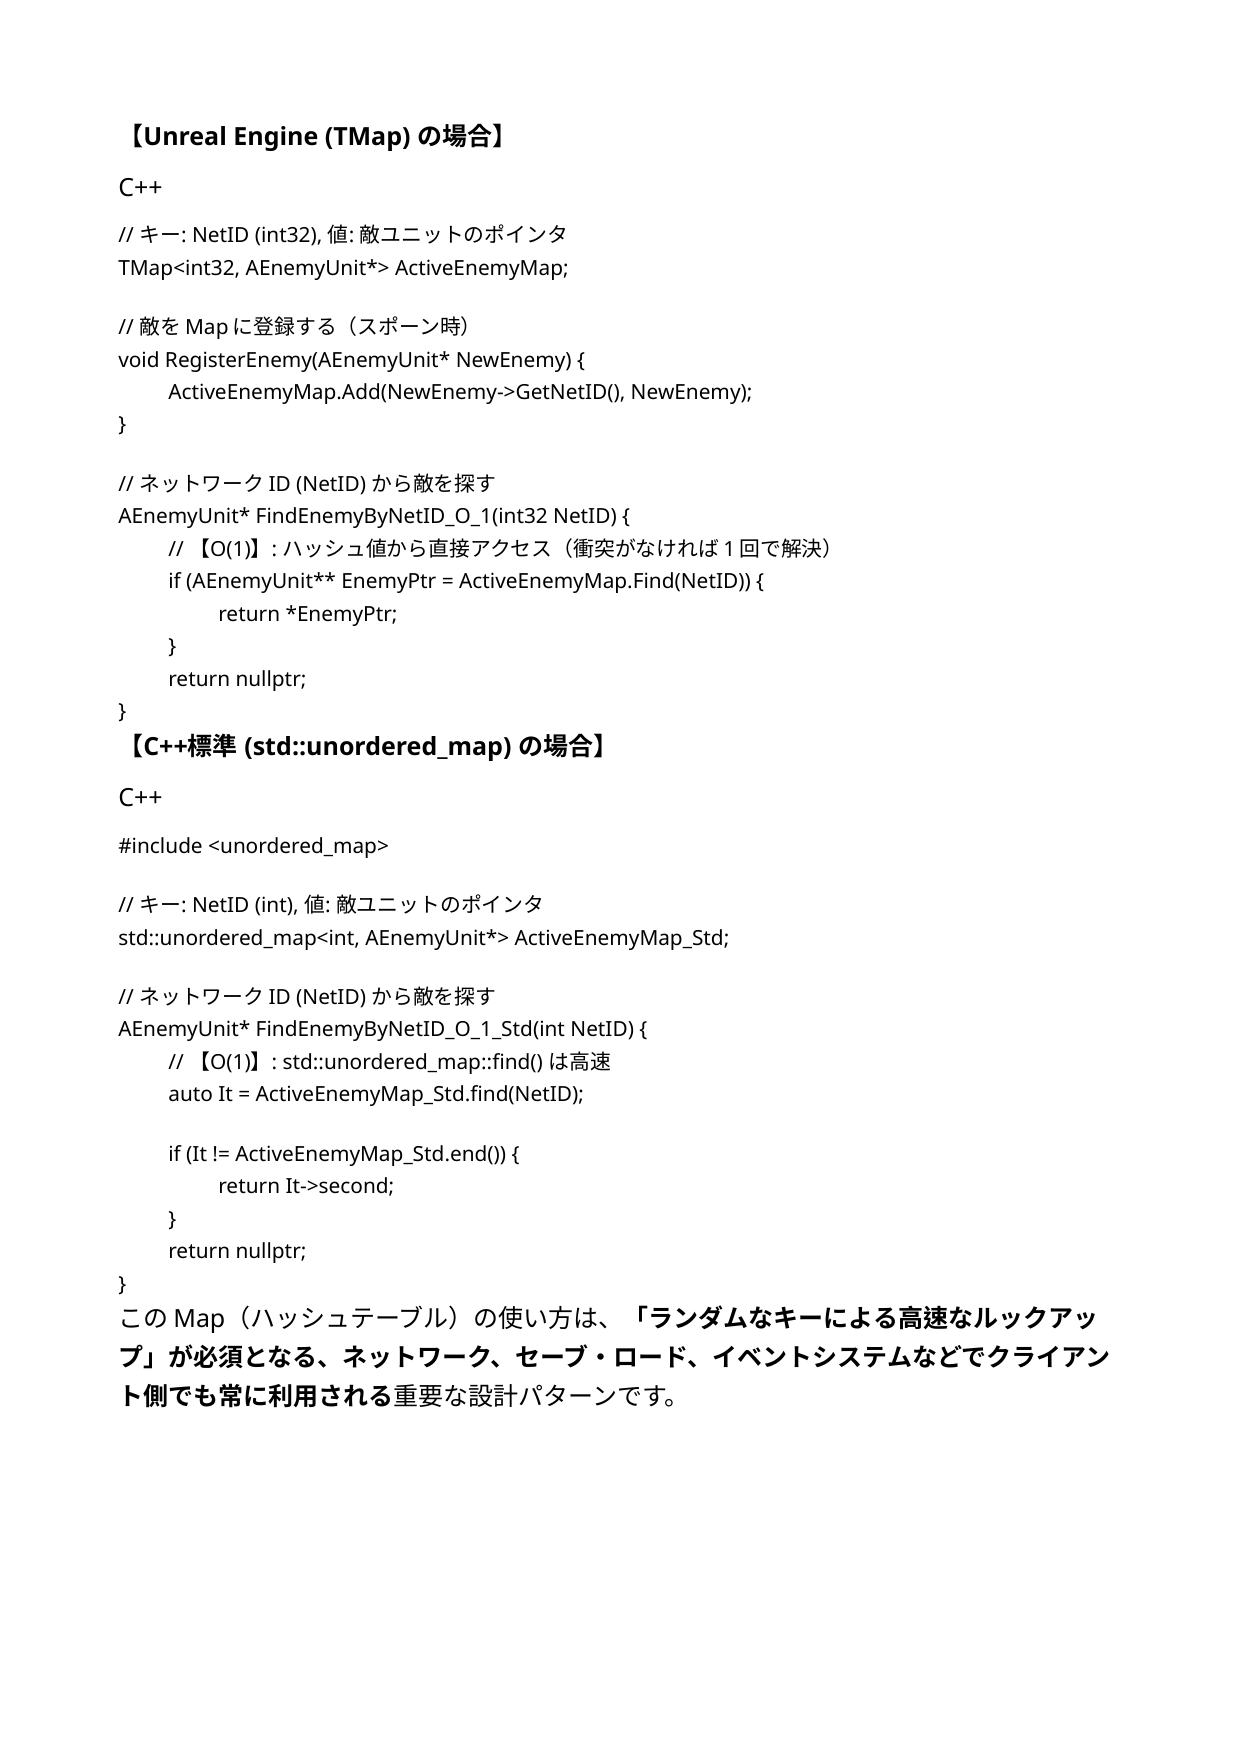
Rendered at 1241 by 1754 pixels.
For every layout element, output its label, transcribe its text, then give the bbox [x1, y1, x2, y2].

text C++ [118, 169, 1122, 203]
text return nullptr; [118, 664, 1122, 692]
text ActiveEnemyMap.Add(NewEnemy->GetNetID(), NewEnemy); [118, 377, 1122, 406]
text return nullptr; [118, 1236, 1122, 1265]
text if (AEnemyUnit** EnemyPtr = ActiveEnemyMap.Find(NetID)) { [118, 566, 1122, 595]
text } [118, 1269, 1122, 1297]
subtitle 【C++標準 (std::unordered_map) の場合】 [118, 728, 1122, 763]
text // 【O(1)】: ハッシュ値から直接アクセス（衝突がなければ1回で解決） [118, 534, 1122, 562]
text #include <unordered_map> [118, 831, 1122, 859]
text } [118, 1204, 1122, 1232]
text return It->second; [118, 1171, 1122, 1200]
text return *EnemyPtr; [118, 599, 1122, 627]
text // キー: NetID (int), 値: 敵ユニットのポインタ [118, 890, 1122, 919]
text auto It = ActiveEnemyMap_Std.find(NetID); [118, 1079, 1122, 1108]
text // ネットワークID (NetID) から敵を探す [118, 469, 1122, 497]
text TMap<int32, AEnemyUnit*> ActiveEnemyMap; [118, 253, 1122, 281]
text if (It != ActiveEnemyMap_Std.end()) { [118, 1139, 1122, 1167]
text // 【O(1)】: std::unordered_map::find() は高速 [118, 1047, 1122, 1075]
text void RegisterEnemy(AEnemyUnit* NewEnemy) { [118, 345, 1122, 373]
text } [118, 696, 1122, 724]
text } [118, 409, 1122, 438]
text } [118, 631, 1122, 660]
text このMap（ハッシュテーブル）の使い方は、「ランダムなキーによる高速なルックアップ」が必須となる、ネットワーク、セーブ・ロード、イベントシステムなどでクライアント側でも常に利用される重要な設計パターンです。 [118, 1301, 1122, 1413]
text AEnemyUnit* FindEnemyByNetID_O_1_Std(int NetID) { [118, 1014, 1122, 1043]
text // キー: NetID (int32), 値: 敵ユニットのポインタ [118, 221, 1122, 249]
text C++ [118, 780, 1122, 814]
text AEnemyUnit* FindEnemyByNetID_O_1(int32 NetID) { [118, 501, 1122, 530]
subtitle 【Unreal Engine (TMap) の場合】 [118, 118, 1122, 152]
text // ネットワークID (NetID) から敵を探す [118, 982, 1122, 1010]
text std::unordered_map<int, AEnemyUnit*> ActiveEnemyMap_Std; [118, 923, 1122, 951]
text // 敵をMapに登録する（スポーン時） [118, 312, 1122, 341]
